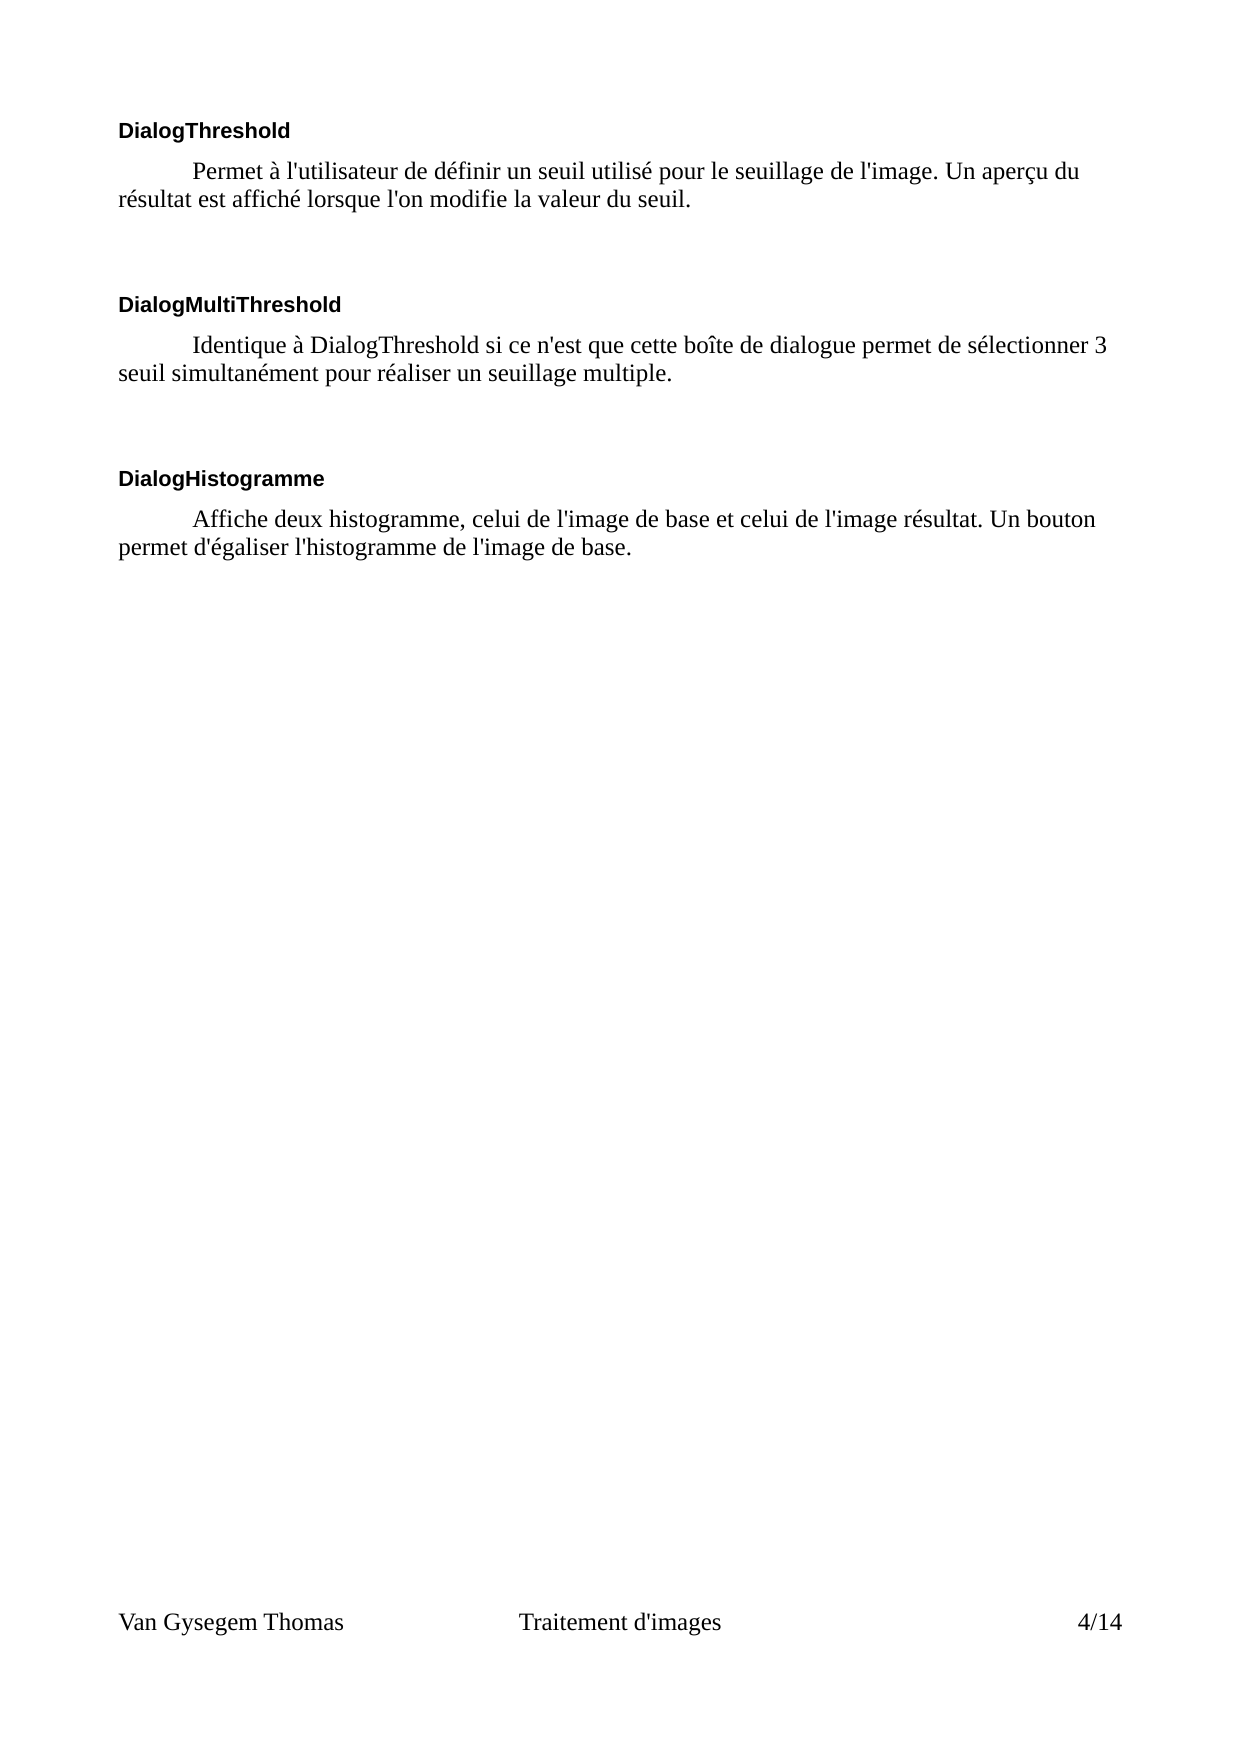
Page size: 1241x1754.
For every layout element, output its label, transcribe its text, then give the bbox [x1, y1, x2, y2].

text Affiche deux histogramme, celui de l'image de base et celui de l'image résultat. Un bouton permet d'égaliser l'histogramme de l'image de base. [118, 504, 1122, 561]
subtitle DialogMultiThreshold [118, 292, 1122, 317]
text Permet à l'utilisateur de définir un seuil utilisé pour le seuillage de l'image. Un aperçu du résultat est affiché lorsque l'on modifie la valeur du seuil. [118, 156, 1122, 213]
subtitle DialogThreshold [118, 118, 1122, 143]
subtitle DialogHistogramme [118, 466, 1122, 491]
text Identique à DialogThreshold si ce n'est que cette boîte de dialogue permet de sélectionner 3 seuil simultanément pour réaliser un seuillage multiple. [118, 330, 1122, 387]
